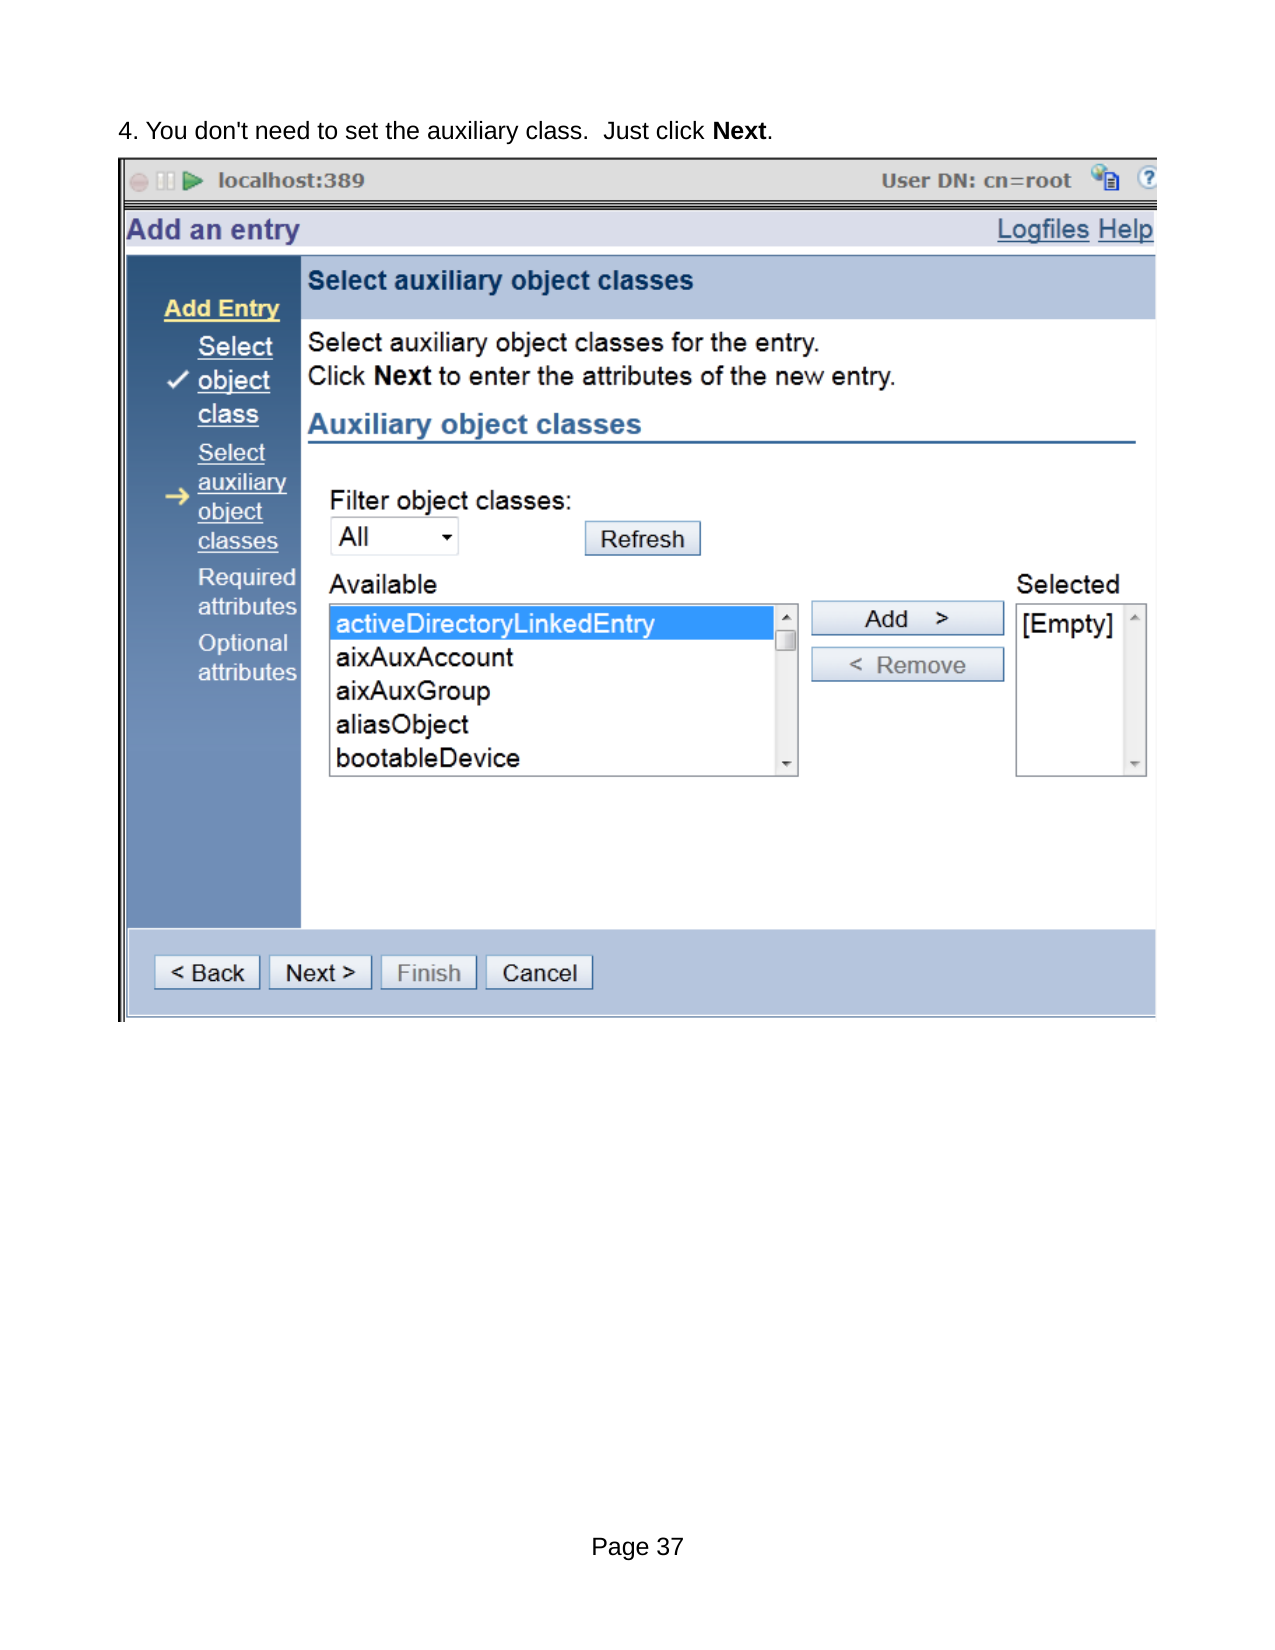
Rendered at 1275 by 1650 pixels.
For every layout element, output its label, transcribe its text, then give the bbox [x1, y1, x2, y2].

text 4. You don't need to set the auxiliary class. Just click Next. [118, 116, 1157, 145]
